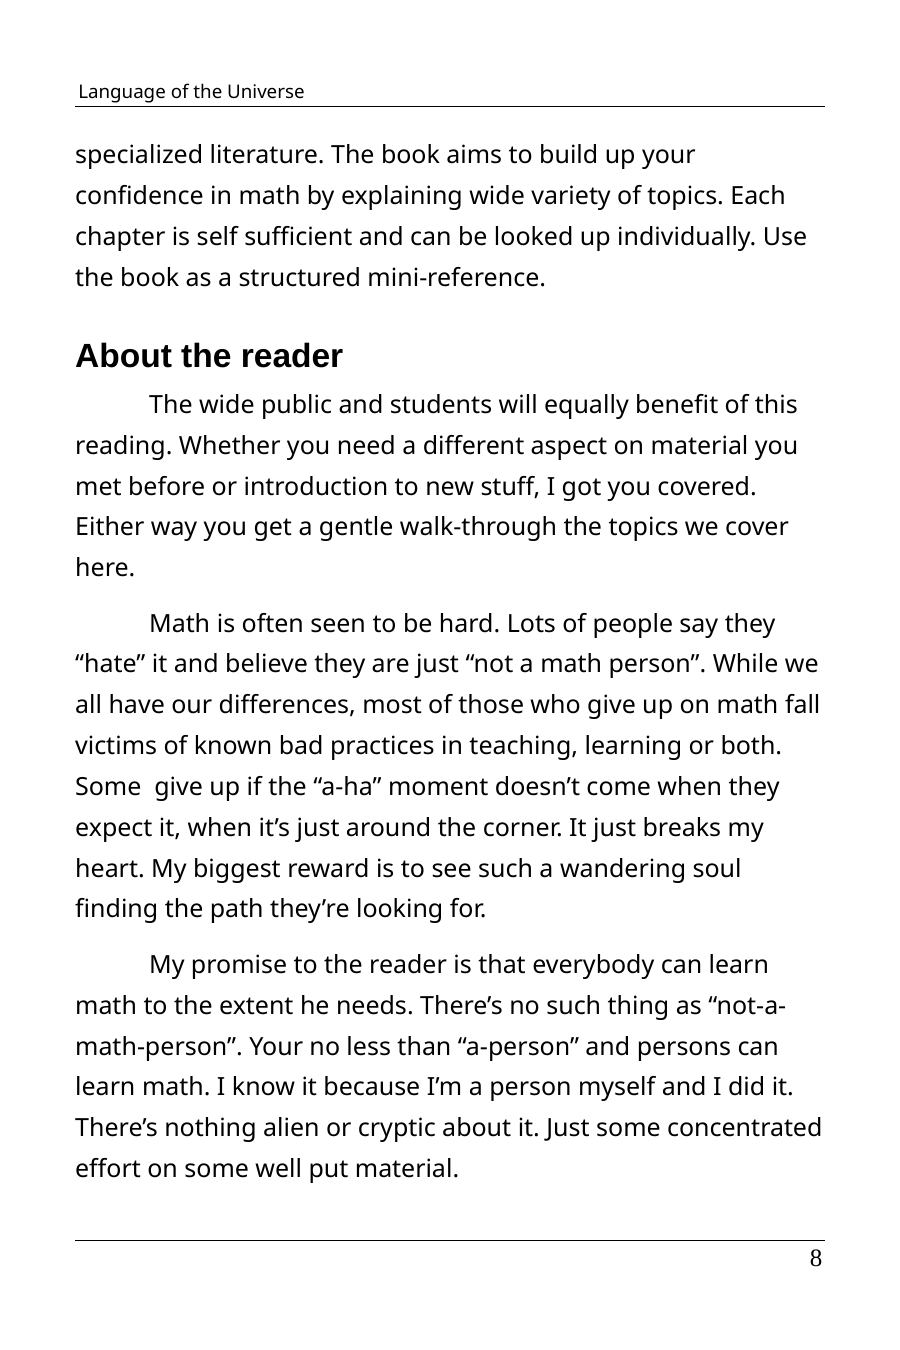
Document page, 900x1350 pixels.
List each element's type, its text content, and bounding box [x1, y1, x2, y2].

text The wide public and students will equally benefit of this reading. Whether you need a different aspect on material you met before or introduction to new stuff, I got you covered. Either way you get a gentle walk-through the topics we cover here. [75, 387, 825, 584]
subtitle About the reader [75, 335, 825, 374]
text Math is often seen to be hard. Lots of people say they “hate” it and believe they are just “not a math person”. While we all have our differences, most of those who give up on math fall victims of known bad practices in teaching, learning or both. Some give up if the “a-ha” moment doesn’t come when they expect it, when it’s just around the corner. It just breaks my heart. My biggest reward is to see such a wandering soul finding the path they’re looking for. [75, 605, 825, 925]
text My promise to the reader is that everybody can learn math to the extent he needs. There’s no such thing as “not-a-math-person”. Your no less than “a-person” and persons can learn math. I know it because I’m a person myself and I did it. There’s nothing alien or cryptic about it. Just some concentrated effort on some well put material. [75, 947, 825, 1185]
text specialized literature. The book aims to build up your confidence in math by explaining wide variety of topics. Each chapter is self sufficient and can be looked up individually. Use the book as a structured mini-reference. [75, 137, 825, 293]
